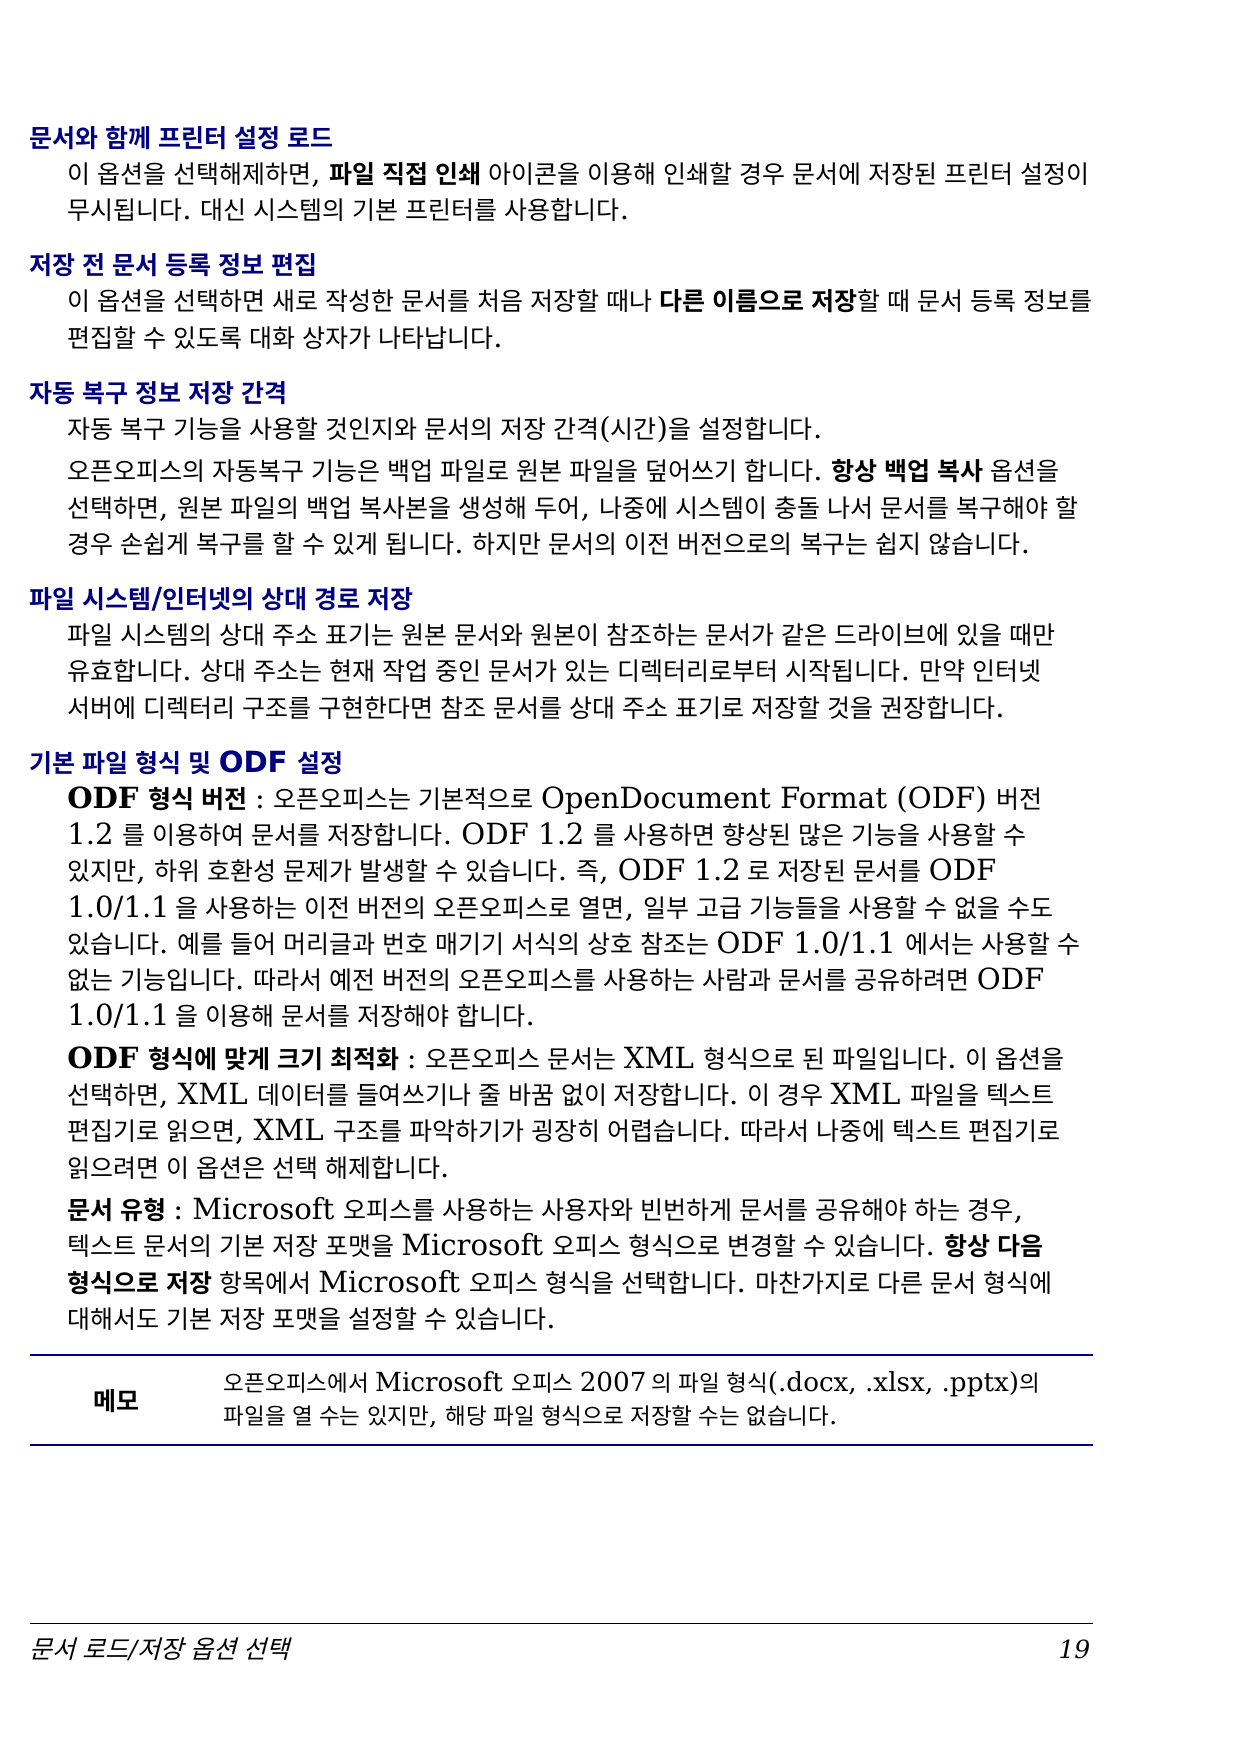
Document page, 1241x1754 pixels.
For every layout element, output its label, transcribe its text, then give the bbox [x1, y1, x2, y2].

text 오픈오피스의 자동복구 기능은 백업 파일로 원본 파일을 덮어쓰기 합니다. 항상 백업 복사 옵션을 선택하면, 원본 파일의 백업 복사본을 생성해 두어, 나중에 시스템이 충돌 나서 문서를 복구해야 할 경우 손쉽게 복구를 할 수 있게 됩니다. 하지만 문서의 이전 버전으로의 복구는 쉽지 않습니다. [67, 452, 1093, 561]
text 이 옵션을 선택해제하면, 파일 직접 인쇄 아이콘을 이용해 인쇄할 경우 문서에 저장된 프린터 설정이 무시됩니다. 대신 시스템의 기본 프린터를 사용합니다. [67, 154, 1093, 227]
table_header 메모 [30, 1356, 202, 1443]
text 이 옵션을 선택하면 새로 작성한 문서를 처음 저장할 때나 다른 이름으로 저장할 때 문서 등록 정보를 편집할 수 있도록 대화 상자가 나타납니다. [67, 282, 1093, 354]
text 자동 복구 정보 저장 간격 [29, 373, 1093, 409]
text 저장 전 문서 등록 정보 편집 [29, 246, 1093, 282]
text 파일 시스템/인터넷의 상대 경로 저장 [29, 579, 1093, 616]
text 문서 유형 : Microsoft 오피스를 사용하는 사용자와 빈번하게 문서를 공유해야 하는 경우, 텍스트 문서의 기본 저장 포맷을 Microsoft 오피스 형식으로 변경할 수 있습니다. 항상 다음 형식으로 저장 항목에서 Microsoft 오피스 형식을 선택합니다. 마찬가지로 다른 문서 형식에 대해서도 기본 저장 포맷을 설정할 수 있습니다. [67, 1191, 1093, 1336]
text ODF 형식에 맞게 크기 최적화 : 오픈오피스 문서는 XML 형식으로 된 파일입니다. 이 옵션을 선택하면, XML 데이터를 들여쓰기나 줄 바꿈 없이 저장합니다. 이 경우 XML 파일을 텍스트 편집기로 읽으면, XML 구조를 파악하기가 굉장히 어렵습니다. 따라서 나중에 텍스트 편집기로 읽으려면 이 옵션은 선택 해제합니다. [67, 1039, 1093, 1184]
text 기본 파일 형식 및 ODF 설정 [29, 743, 1093, 779]
text ODF 형식 버전 : 오픈오피스는 기본적으로 OpenDocument Format (ODF) 버전 1.2 를 이용하여 문서를 저장합니다. ODF 1.2 를 사용하면 향상된 많은 기능을 사용할 수 있지만, 하위 호환성 문제가 발생할 수 있습니다. 즉, ODF 1.2로 저장된 문서를 ODF 1.0/1.1을 사용하는 이전 버전의 오픈오피스로 열면, 일부 고급 기능들을 사용할 수 없을 수도 있습니다. 예를 들어 머리글과 번호 매기기 서식의 상호 참조는 ODF 1.0/1.1 에서는 사용할 수 없는 기능입니다. 따라서 예전 버전의 오픈오피스를 사용하는 사람과 문서를 공유하려면 ODF 1.0/1.1을 이용해 문서를 저장해야 합니다. [67, 779, 1093, 1033]
text 파일 시스템의 상대 주소 표기는 원본 문서와 원본이 참조하는 문서가 같은 드라이브에 있을 때만 유효합니다. 상대 주소는 현재 작업 중인 문서가 있는 디렉터리로부터 시작됩니다. 만약 인터넷 서버에 디렉터리 구조를 구현한다면 참조 문서를 상대 주소 표기로 저장할 것을 권장합니다. [67, 616, 1093, 724]
text 자동 복구 기능을 사용할 것인지와 문서의 저장 간격(시간)을 설정합니다. [67, 409, 1093, 446]
table_header 오픈오피스에서 Microsoft 오피스 2007의 파일 형식(.docx, .xlsx, .pptx)의 파일을 열 수는 있지만, 해당 파일 형식으로 저장할 수는 없습니다. [203, 1356, 1093, 1443]
text 문서와 함께 프린터 설정 로드 [29, 118, 1093, 154]
